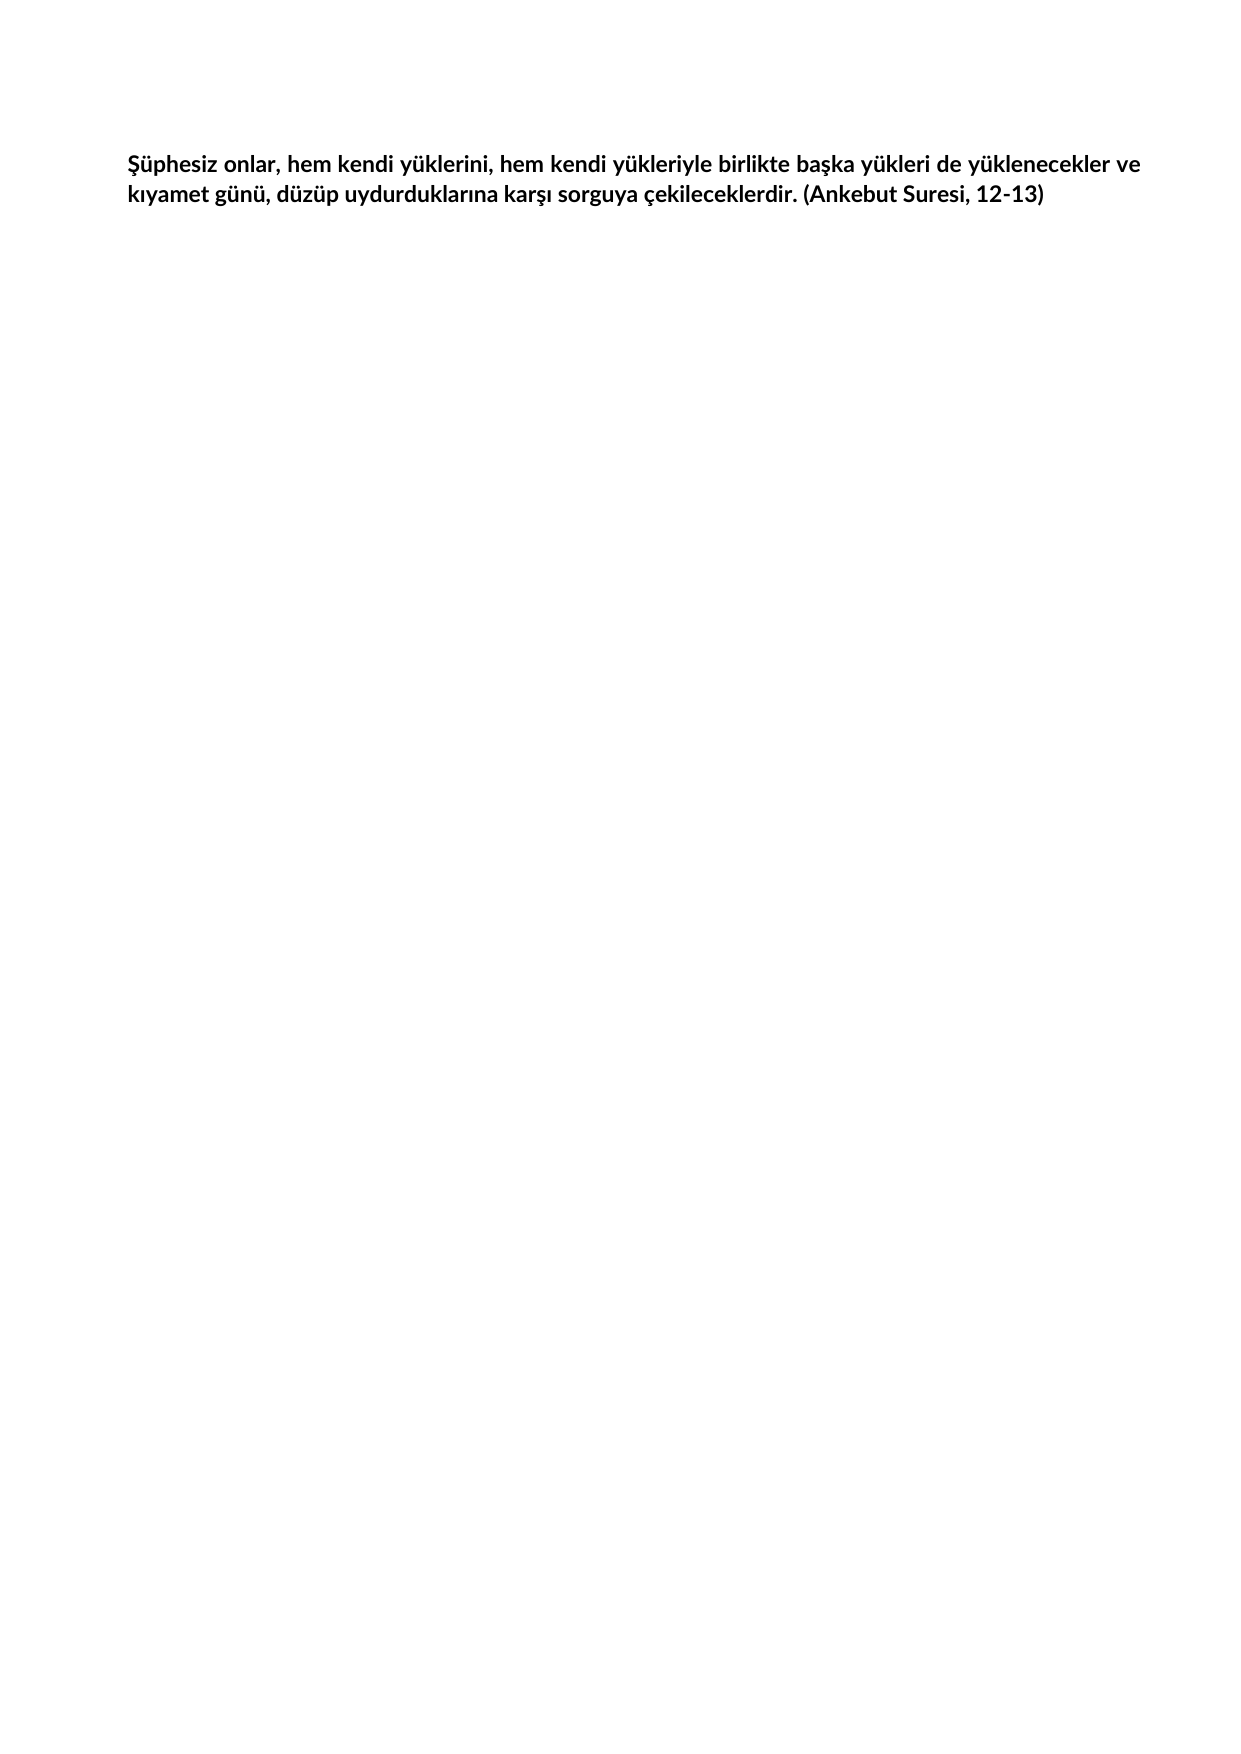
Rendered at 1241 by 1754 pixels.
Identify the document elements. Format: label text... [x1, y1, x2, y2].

text Şüphesiz onlar, hem kendi yüklerini, hem kendi yükleriyle birlikte başka yükleri de yüklenecekler ve kıyamet günü, düzüp uydurduklarına karşı sorguya çekileceklerdir. (Ankebut Suresi, 12-13) [127, 150, 1143, 208]
